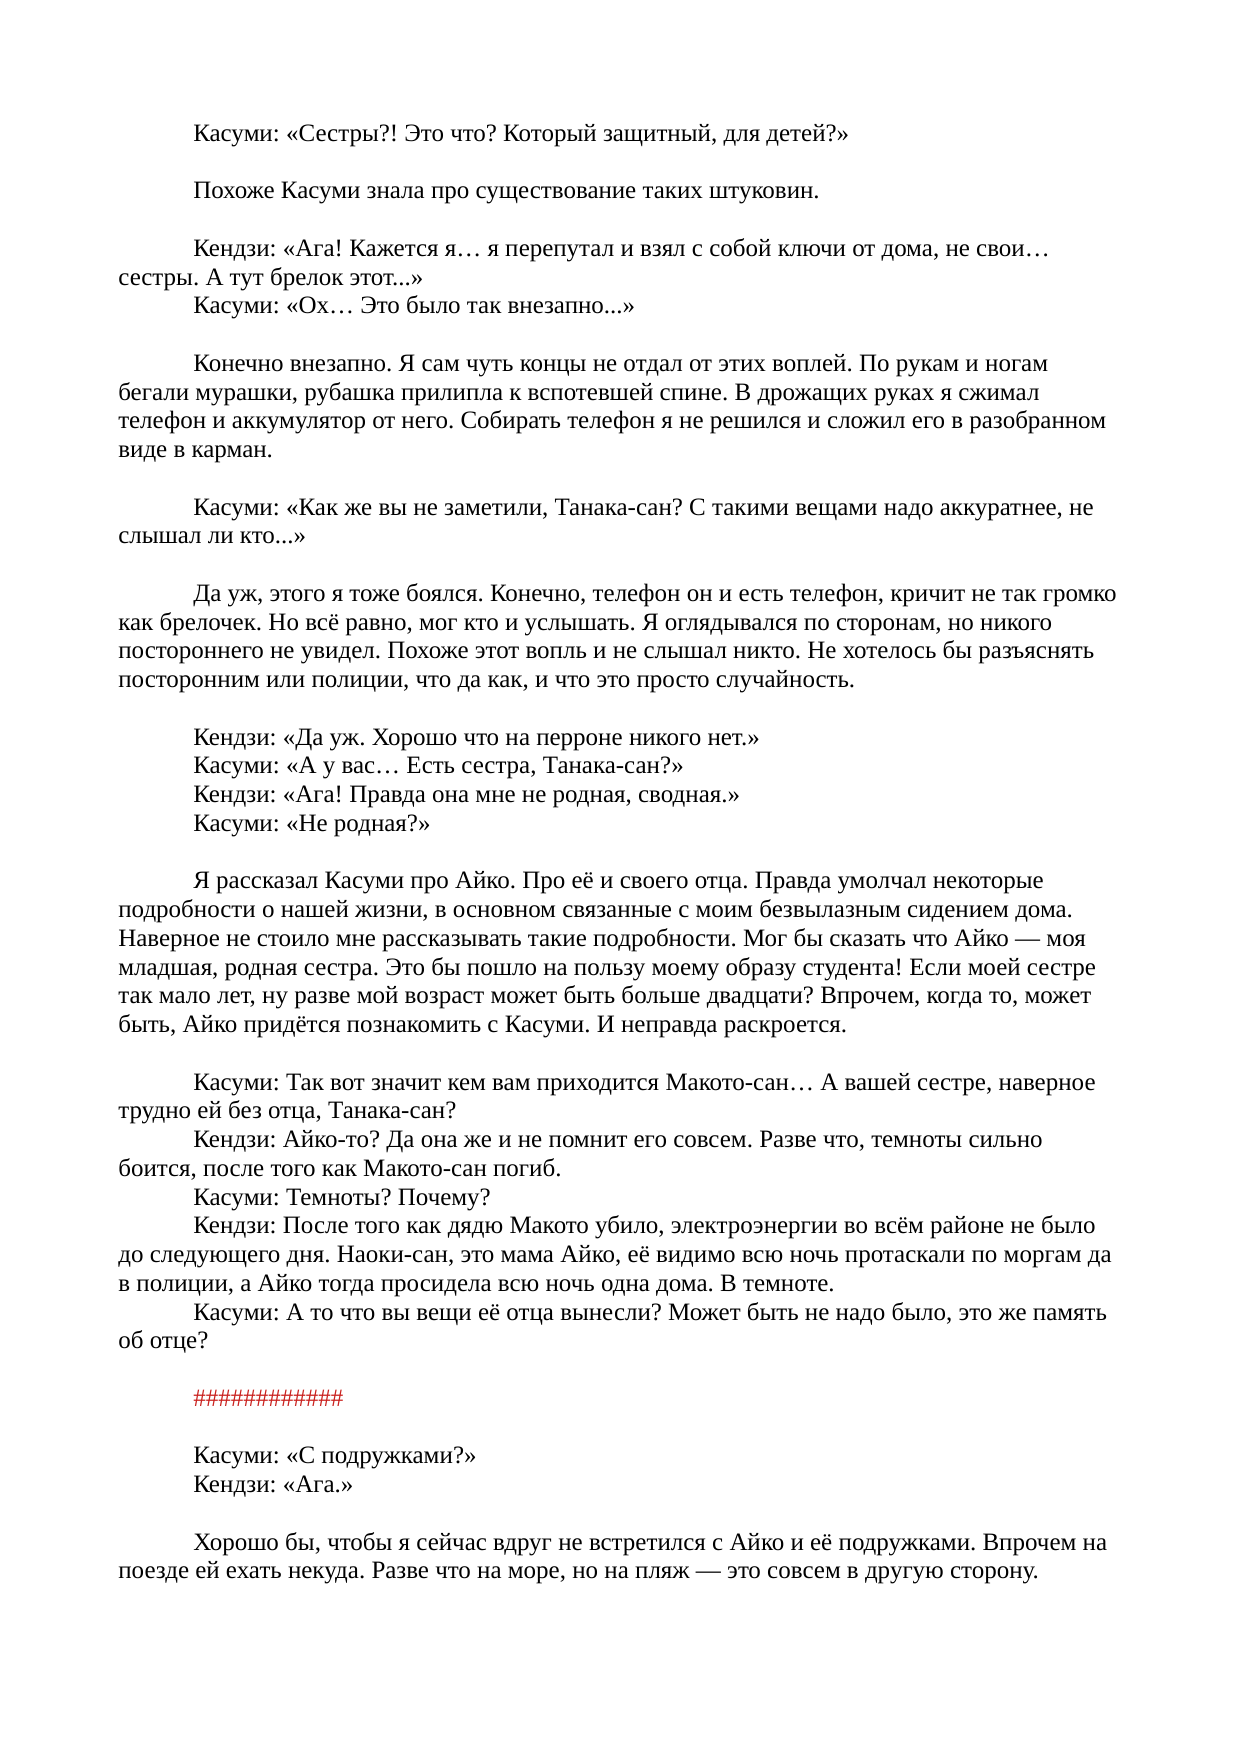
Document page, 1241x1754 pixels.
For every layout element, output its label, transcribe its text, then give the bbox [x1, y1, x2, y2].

text Кендзи: «Ага! Правда она мне не родная, сводная.» [118, 779, 1122, 808]
text Хорошо бы, чтобы я сейчас вдруг не встретился с Айко и её подружками. Впрочем на поезде ей ехать некуда. Разве что на море, но на пляж — это совсем в другую сторону. [118, 1527, 1122, 1584]
text Да уж, этого я тоже боялся. Конечно, телефон он и есть телефон, кричит не так громко как брелочек. Но всё равно, мог кто и услышать. Я оглядывался по сторонам, но никого постороннего не увидел. Похоже этот вопль и не слышал никто. Не хотелось бы разъяснять посторонним или полиции, что да как, и что это просто случайность. [118, 578, 1122, 693]
text Кендзи: «Да уж. Хорошо что на перроне никого нет.» [118, 722, 1122, 751]
text Касуми: «С подружками?» [118, 1441, 1122, 1469]
text Кендзи: Айко-то? Да она же и не помнит его совсем. Разве что, темноты сильно боится, после того как Макото-сан погиб. [118, 1124, 1122, 1182]
text Я рассказал Касуми про Айко. Про её и своего отца. Правда умолчал некоторые подробности о нашей жизни, в основном связанные с моим безвылазным сидением дома. Наверное не стоило мне рассказывать такие подробности. Мог бы сказать что Айко — моя младшая, родная сестра. Это бы пошло на пользу моему образу студента! Если моей сестре так мало лет, ну разве мой возраст может быть больше двадцати? Впрочем, когда то, может быть, Айко придётся познакомить с Касуми. И неправда раскроется. [118, 866, 1122, 1038]
text Кендзи: «Ага.» [118, 1469, 1122, 1498]
text Конечно внезапно. Я сам чуть концы не отдал от этих воплей. По рукам и ногам бегали мурашки, рубашка прилипла к вспотевшей спине. В дрожащих руках я сжимал телефон и аккумулятор от него. Собирать телефон я не решился и сложил его в разобранном виде в карман. [118, 348, 1122, 463]
text Похоже Касуми знала про существование таких штуковин. [118, 176, 1122, 204]
text Касуми: «Как же вы не заметили, Танака-сан? С такими вещами надо аккуратнее, не слышал ли кто...» [118, 492, 1122, 549]
text Касуми: Темноты? Почему? [118, 1182, 1122, 1211]
text Касуми: А то что вы вещи её отца вынесли? Может быть не надо было, это же память об отце? [118, 1297, 1122, 1354]
text Касуми: «Не родная?» [118, 808, 1122, 837]
text Кендзи: После того как дядю Макото убило, электроэнергии во всём районе не было до следующего дня. Наоки-сан, это мама Айко, её видимо всю ночь протаскали по моргам да в полиции, а Айко тогда просидела всю ночь одна дома. В темноте. [118, 1211, 1122, 1297]
text ############ [118, 1383, 1122, 1412]
text Касуми: Так вот значит кем вам приходится Макото-сан… А вашей сестре, наверное трудно ей без отца, Танака-сан? [118, 1067, 1122, 1124]
text Касуми: «Ох… Это было так внезапно...» [118, 291, 1122, 319]
text Касуми: «А у вас… Есть сестра, Танака-сан?» [118, 751, 1122, 779]
text Кендзи: «Ага! Кажется я… я перепутал и взял с собой ключи от дома, не свои… сестры. А тут брелок этот...» [118, 233, 1122, 291]
text Касуми: «Сестры?! Это что? Который защитный, для детей?» [118, 118, 1122, 147]
